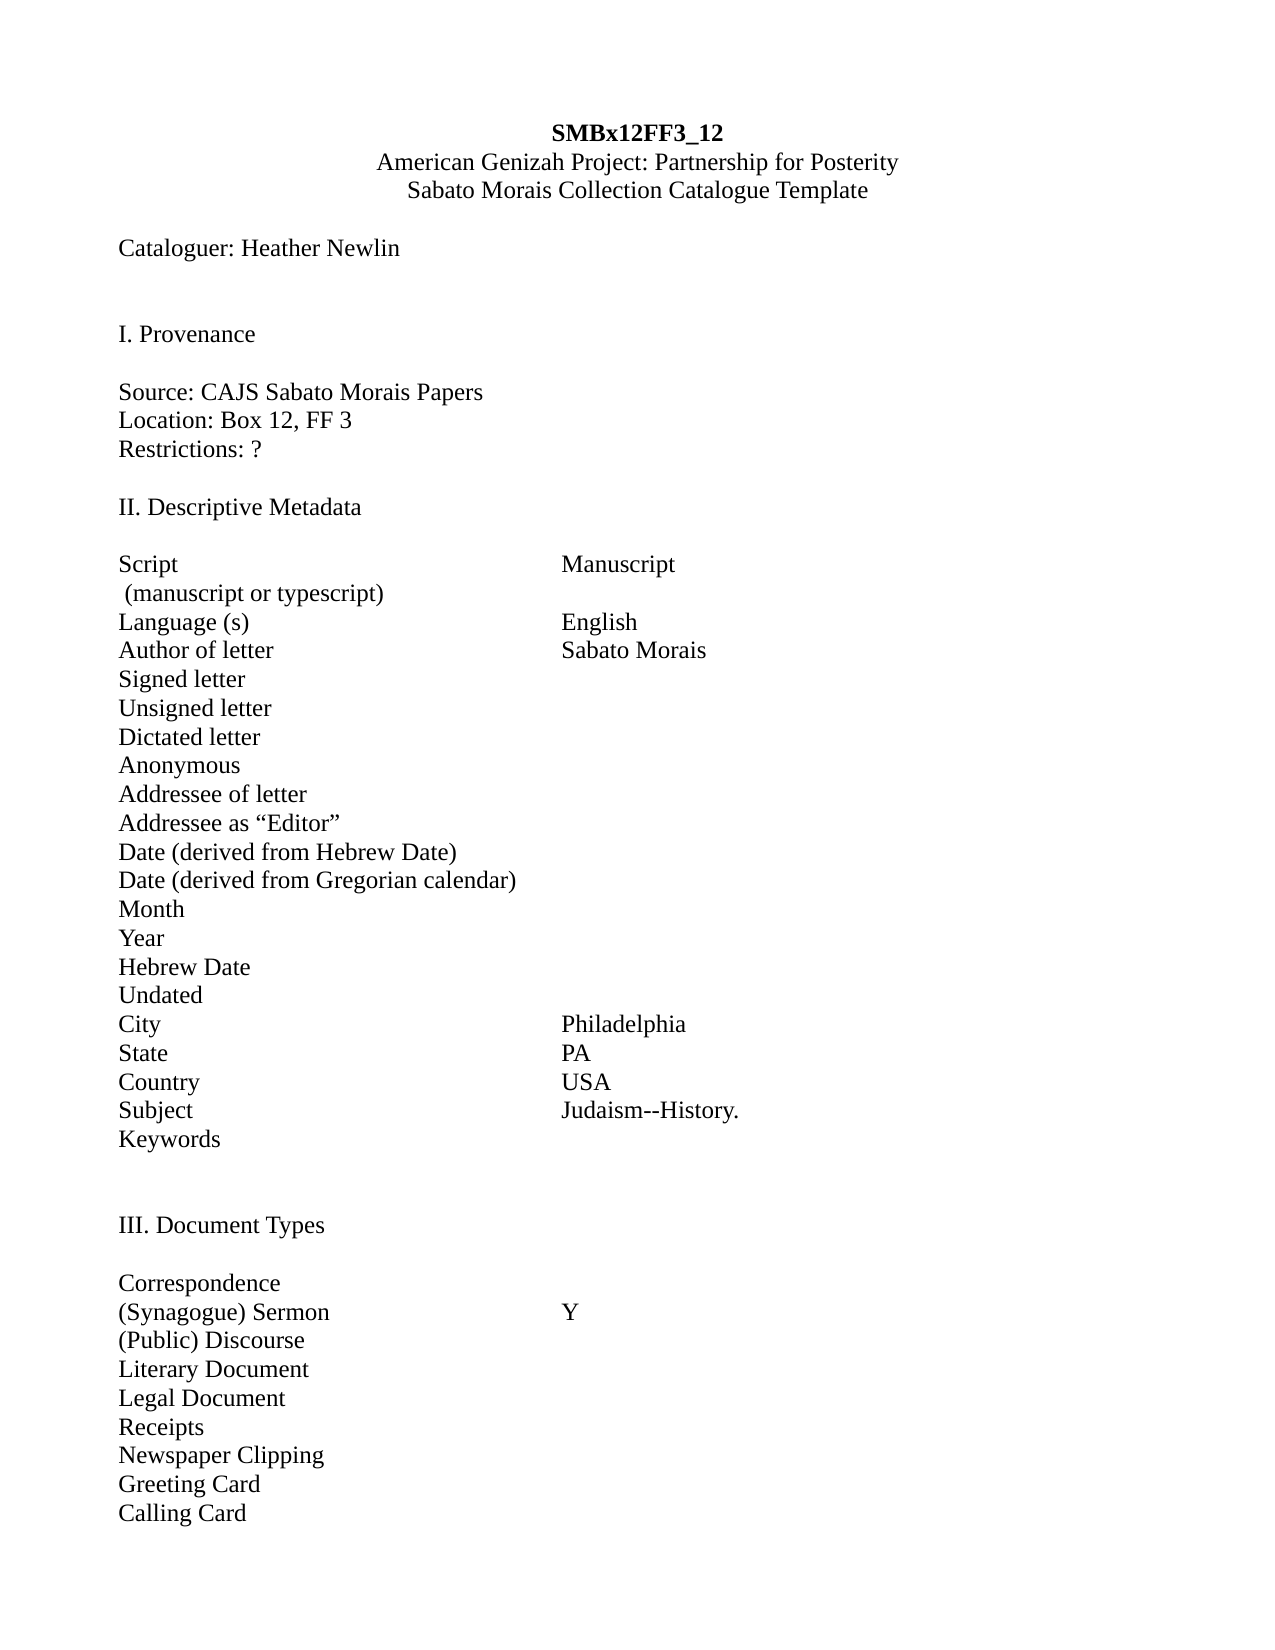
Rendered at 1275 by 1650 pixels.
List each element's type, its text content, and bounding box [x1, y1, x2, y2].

text American Genizah Project: Partnership for Posterity [118, 147, 1157, 176]
text Legal Document [118, 1383, 1157, 1412]
text Addressee of letter [118, 779, 1157, 808]
text Undated [118, 981, 1157, 1009]
text Script Manuscript [118, 549, 1157, 578]
text Sabato Morais Collection Catalogue Template [118, 176, 1157, 204]
text Author of letter Sabato Morais [118, 636, 1157, 664]
text Restrictions: ? [118, 434, 1157, 463]
text (Synagogue) Sermon Y [118, 1297, 1157, 1326]
text Language (s) English [118, 607, 1157, 636]
text State PA [118, 1038, 1157, 1067]
text Dictated letter [118, 722, 1157, 751]
text Subject Judaism--History. [118, 1096, 1157, 1124]
text SMBx12FF3_12 [118, 118, 1157, 147]
text Keywords [118, 1124, 1157, 1153]
text Calling Card [118, 1498, 1157, 1527]
text Country USA [118, 1067, 1157, 1096]
text Year [118, 923, 1157, 952]
text I. Provenance [118, 319, 1157, 348]
text Signed letter [118, 664, 1157, 693]
text Date (derived from Gregorian calendar) [118, 866, 1157, 894]
text (manuscript or typescript) [118, 578, 1157, 607]
text Receipts [118, 1412, 1157, 1441]
text Date (derived from Hebrew Date) [118, 837, 1157, 866]
text Cataloguer: Heather Newlin [118, 233, 1157, 262]
text Hebrew Date [118, 952, 1157, 981]
text Source: CAJS Sabato Morais Papers [118, 377, 1157, 406]
text Newspaper Clipping [118, 1441, 1157, 1469]
text Unsigned letter [118, 693, 1157, 722]
text Greeting Card [118, 1469, 1157, 1498]
text Month [118, 894, 1157, 923]
text II. Descriptive Metadata [118, 492, 1157, 521]
text (Public) Discourse [118, 1326, 1157, 1354]
text City Philadelphia [118, 1009, 1157, 1038]
text Correspondence [118, 1268, 1157, 1297]
text Location: Box 12, FF 3 [118, 406, 1157, 434]
text III. Document Types [118, 1211, 1157, 1239]
text Anonymous [118, 751, 1157, 779]
text Addressee as “Editor” [118, 808, 1157, 837]
text Literary Document [118, 1354, 1157, 1383]
